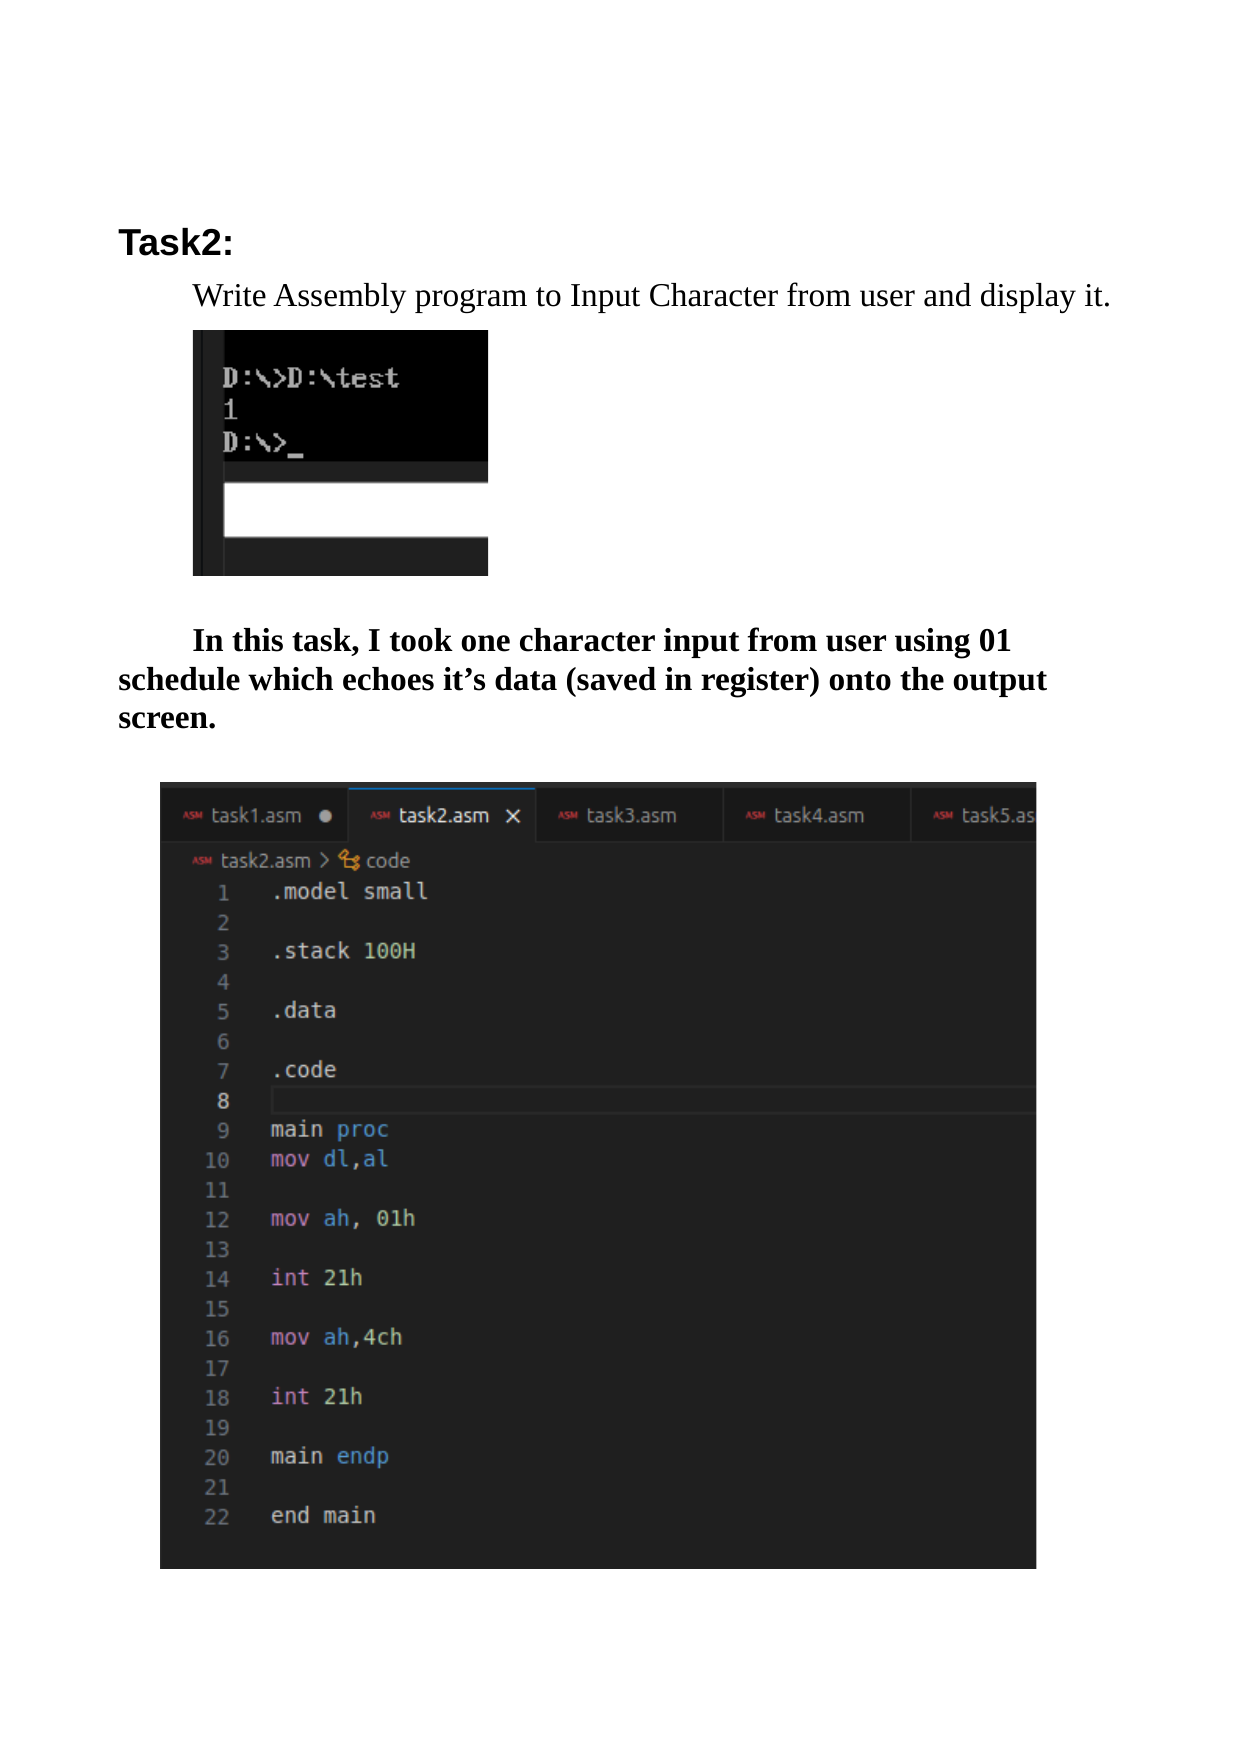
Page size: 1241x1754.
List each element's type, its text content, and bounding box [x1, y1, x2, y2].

picture [192, 330, 489, 576]
text Write Assembly program to Input Character from user and display it. [118, 275, 1122, 314]
text In this task, I took one character input from user using 01 schedule which echoes it’s data (saved in register) onto the output screen. [118, 620, 1122, 735]
picture [160, 782, 1037, 1569]
subtitle Task2: [118, 220, 1122, 263]
